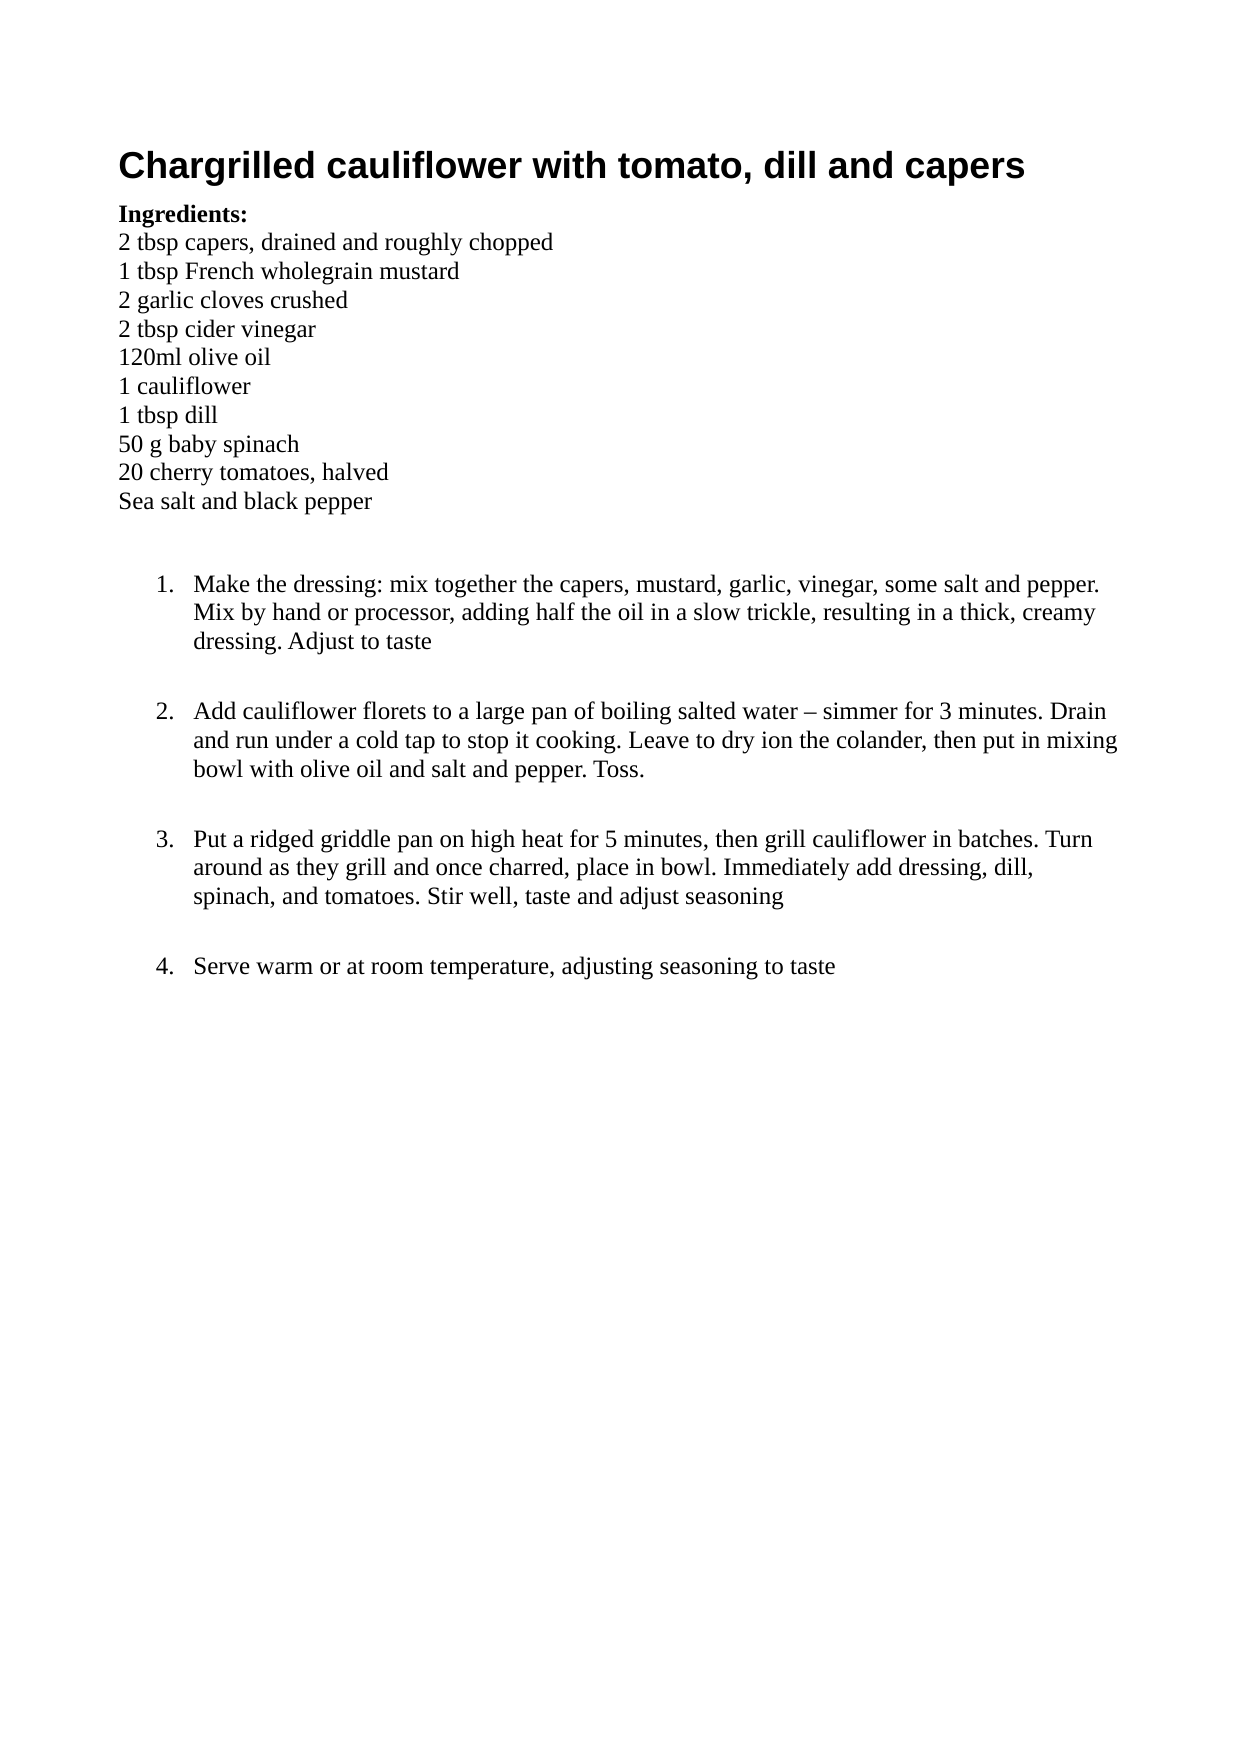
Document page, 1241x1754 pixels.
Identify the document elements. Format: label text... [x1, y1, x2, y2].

list Put a ridged griddle pan on high heat for 5 minutes, then grill cauliflower in batches. Turn around as they grill and once charred, place in bowl. Immediately add dressing, dill, spinach, and tomatoes. Stir well, taste and adjust seasoning [156, 824, 1122, 939]
list Make the dressing: mix together the capers, mustard, garlic, vinegar, some salt and pepper. Mix by hand or processor, adding half the oil in a slow trickle, resulting in a thick, creamy dressing. Adjust to taste [156, 569, 1122, 684]
list Add cauliflower florets to a large pan of boiling salted water – simmer for 3 minutes. Drain and run under a cold tap to stop it cooking. Leave to dry ion the colander, then put in mixing bowl with olive oil and salt and pepper. Toss. [156, 696, 1122, 811]
list Serve warm or at room temperature, adjusting seasoning to taste [156, 951, 1122, 980]
text Ingredients: 2 tbsp capers, drained and roughly chopped 1 tbsp French wholegrain mustard 2 garlic cloves crushed 2 tbsp cider vinegar 120ml olive oil 1 cauliflower 1 tbsp dill 50 g baby spinach 20 cherry tomatoes, halved Sea salt and black pepper [118, 199, 1122, 515]
subtitle Chargrilled cauliflower with tomato, dill and capers [118, 143, 1122, 186]
